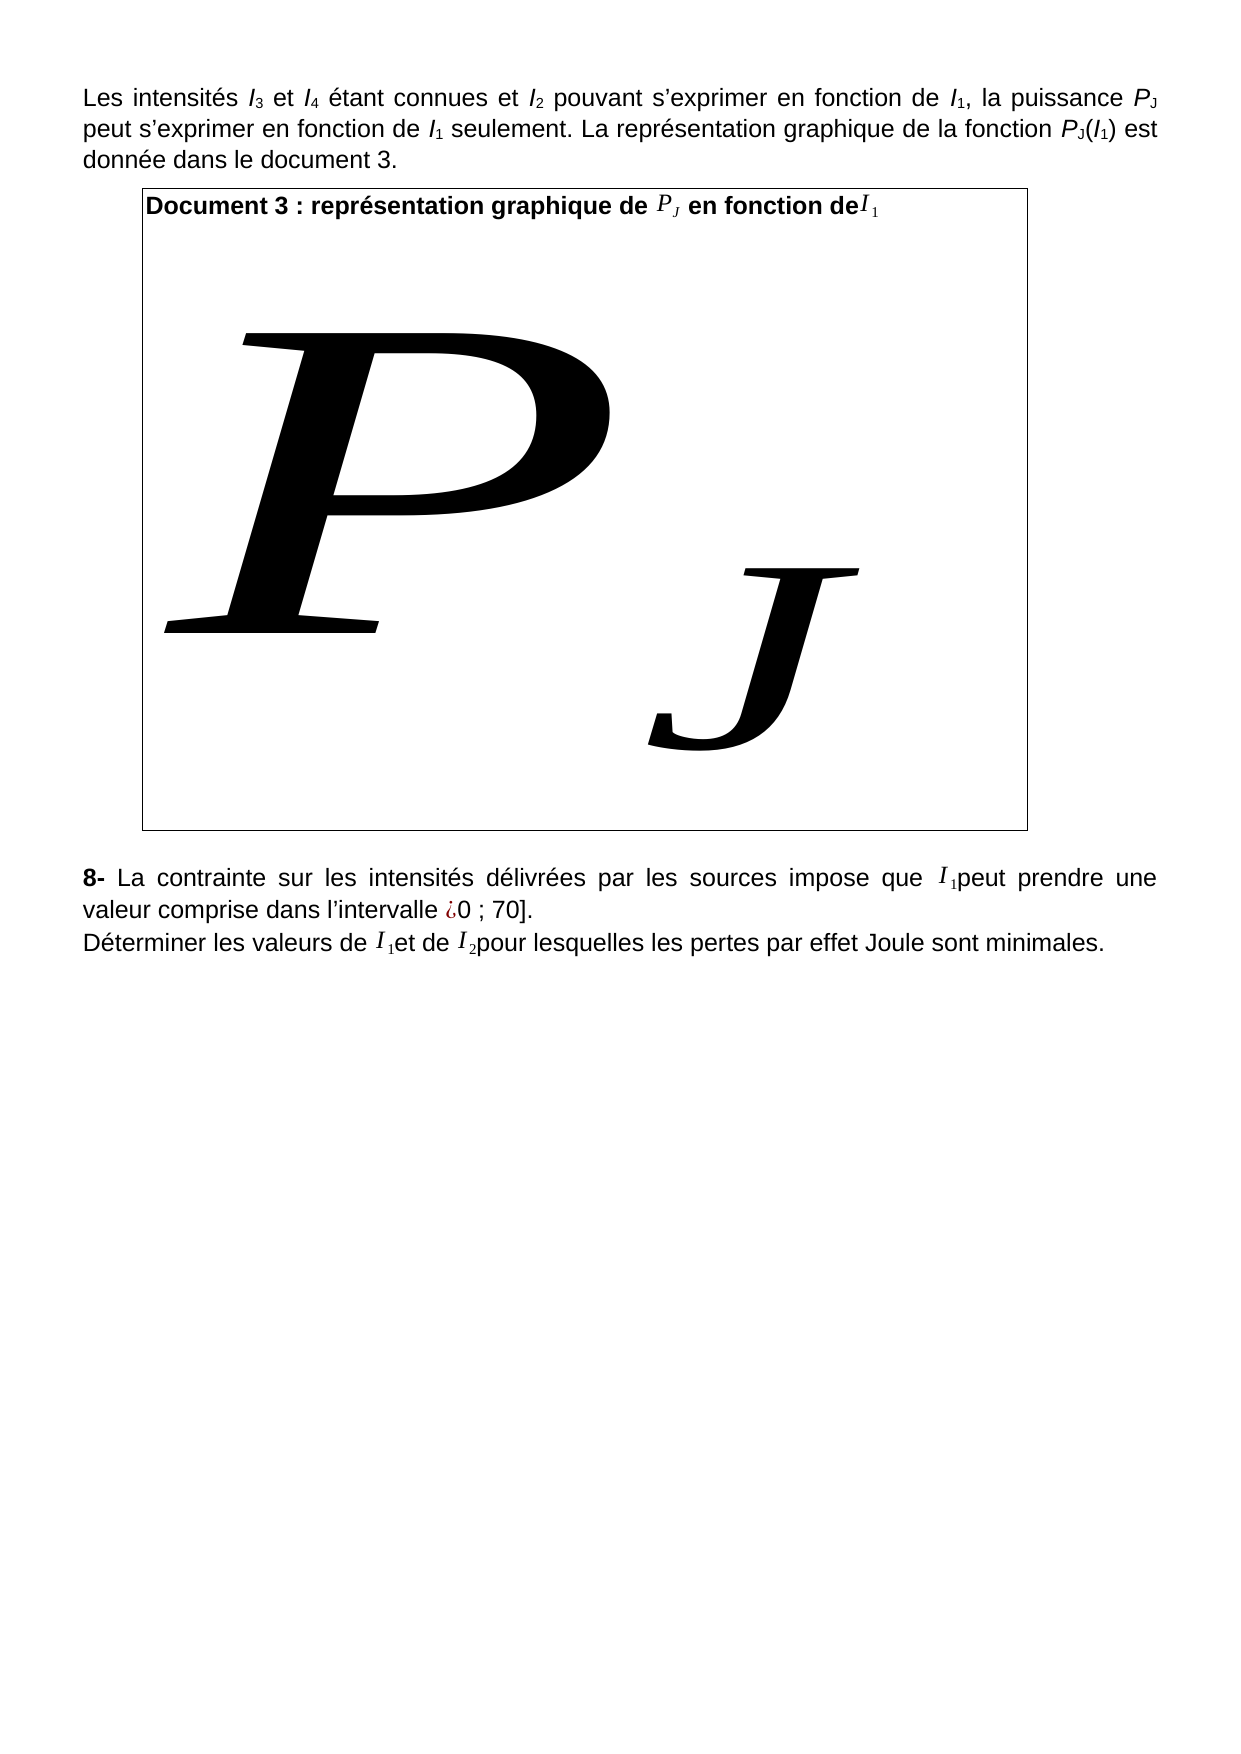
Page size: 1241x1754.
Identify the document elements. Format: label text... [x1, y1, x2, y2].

text Les intensités I3 et I4 étant connues et I2 pouvant s’exprimer en fonction de I1, la puissance PJ peut s’exprimer en fonction de I1 seulement. La représentation graphique de la fonction PJ(I1) est donnée dans le document 3. [83, 83, 1157, 173]
text 8- La contrainte sur les intensités délivrées par les sources impose que peut prendre une valeur comprise dans l’intervalle 0 ; 70]. [83, 862, 1157, 924]
text Déterminer les valeurs de et de pour lesquelles les pertes par effet Joule sont minimales. [83, 926, 1157, 958]
table_header Document 3 : représentation graphique de en fonction de [143, 189, 1027, 830]
